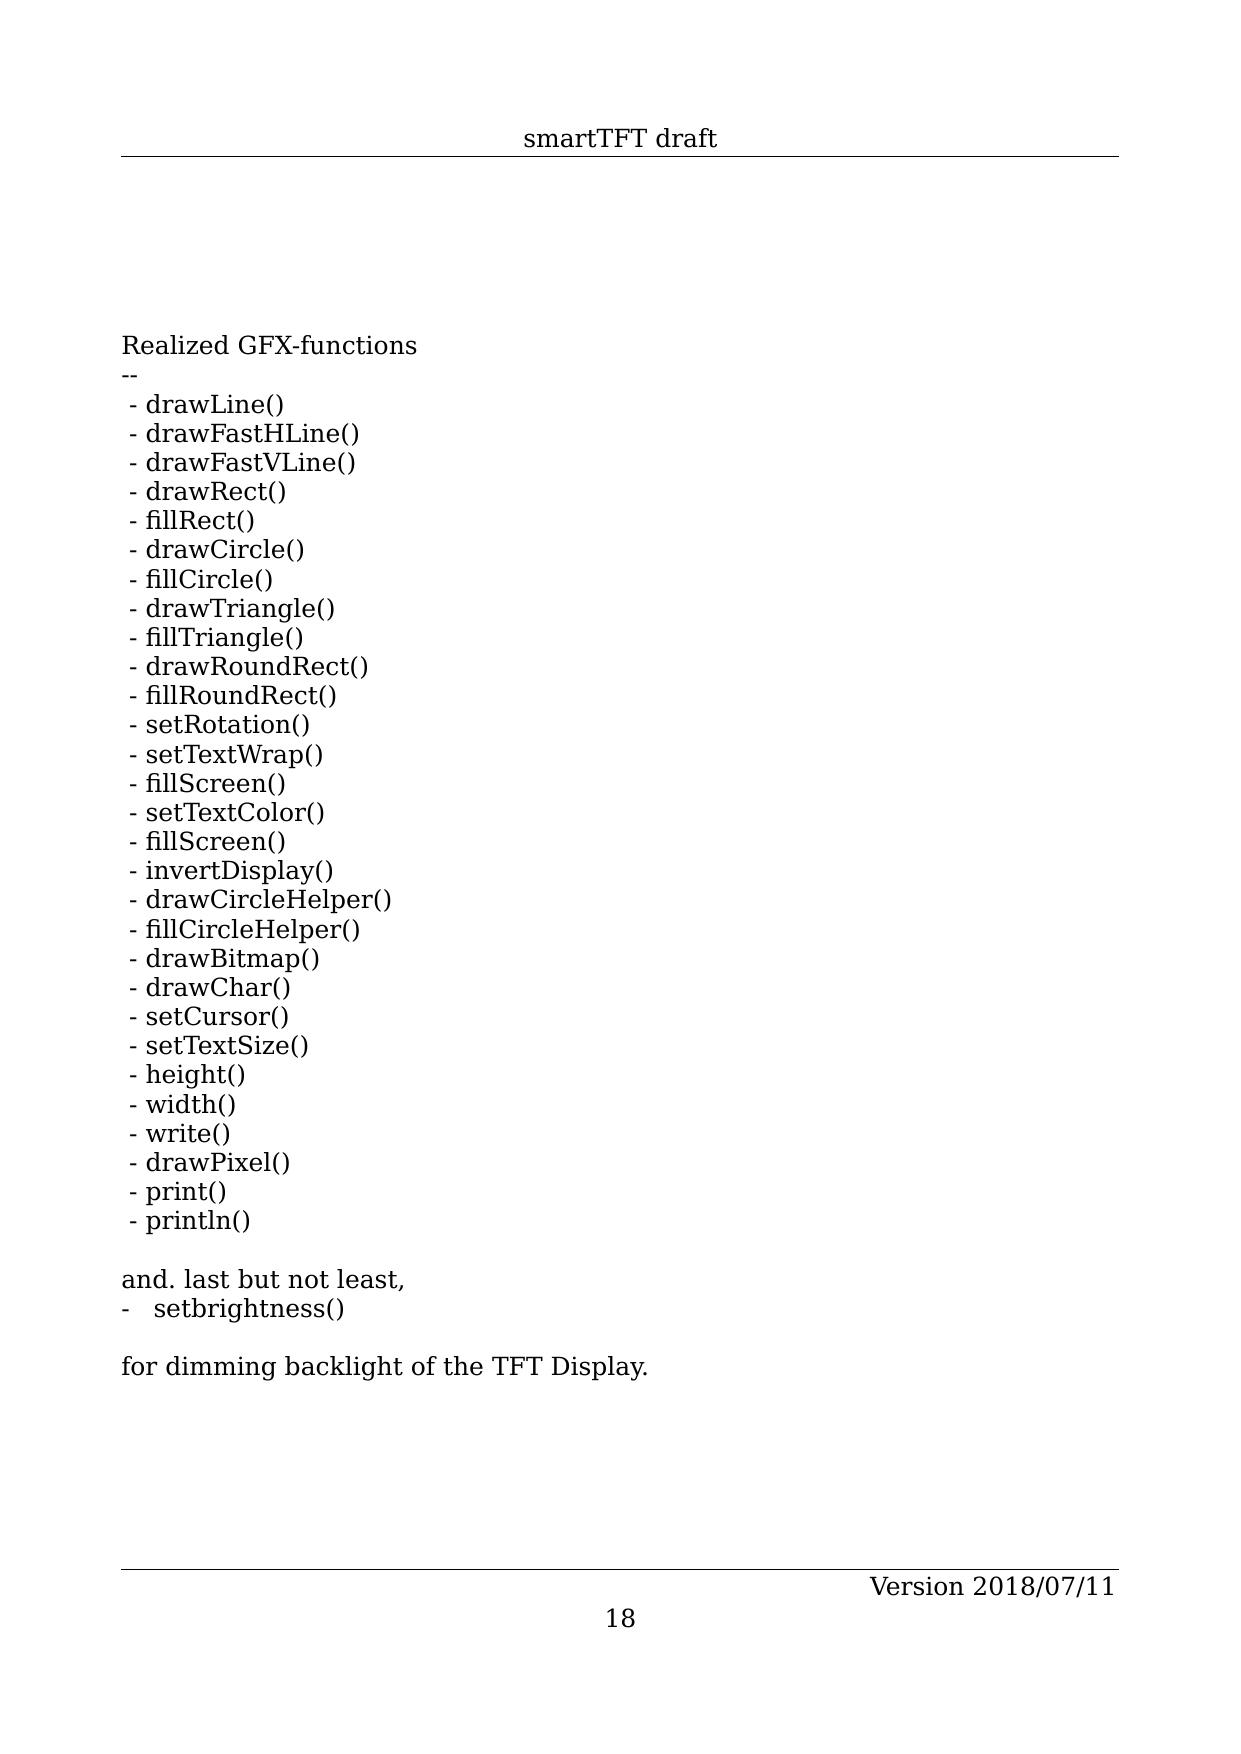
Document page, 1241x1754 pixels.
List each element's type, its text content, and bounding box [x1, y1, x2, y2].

text - fillTriangle() [121, 623, 1119, 652]
text and. last but not least, [121, 1265, 1119, 1294]
text - fillRect() [121, 506, 1119, 536]
text -- [121, 361, 1119, 390]
text - setCursor() [121, 1002, 1119, 1031]
text - drawRect() [121, 477, 1119, 506]
text - height() [121, 1061, 1119, 1090]
text - drawTriangle() [121, 594, 1119, 623]
text - invertDisplay() [121, 856, 1119, 886]
text - fillScreen() [121, 769, 1119, 798]
text - setRotation() [121, 711, 1119, 740]
text - println() [121, 1206, 1119, 1236]
text - drawCircle() [121, 536, 1119, 565]
text - drawLine() [121, 390, 1119, 419]
text for dimming backlight of the TFT Display. [121, 1352, 1119, 1381]
text - fillRoundRect() [121, 681, 1119, 711]
text - setTextSize() [121, 1031, 1119, 1061]
text - drawRoundRect() [121, 652, 1119, 681]
text - drawPixel() [121, 1148, 1119, 1177]
text - print() [121, 1177, 1119, 1206]
text - setTextColor() [121, 798, 1119, 827]
text - fillScreen() [121, 827, 1119, 856]
text - fillCircle() [121, 565, 1119, 594]
text - width() [121, 1090, 1119, 1119]
text - drawBitmap() [121, 944, 1119, 973]
text - drawChar() [121, 973, 1119, 1002]
text Realized GFX-functions [121, 331, 1119, 361]
text - fillCircleHelper() [121, 915, 1119, 944]
text - write() [121, 1119, 1119, 1148]
text - drawCircleHelper() [121, 886, 1119, 915]
text - drawFastVLine() [121, 448, 1119, 477]
text - setbrightness() [121, 1294, 1119, 1323]
text - drawFastHLine() [121, 419, 1119, 448]
text - setTextWrap() [121, 740, 1119, 769]
